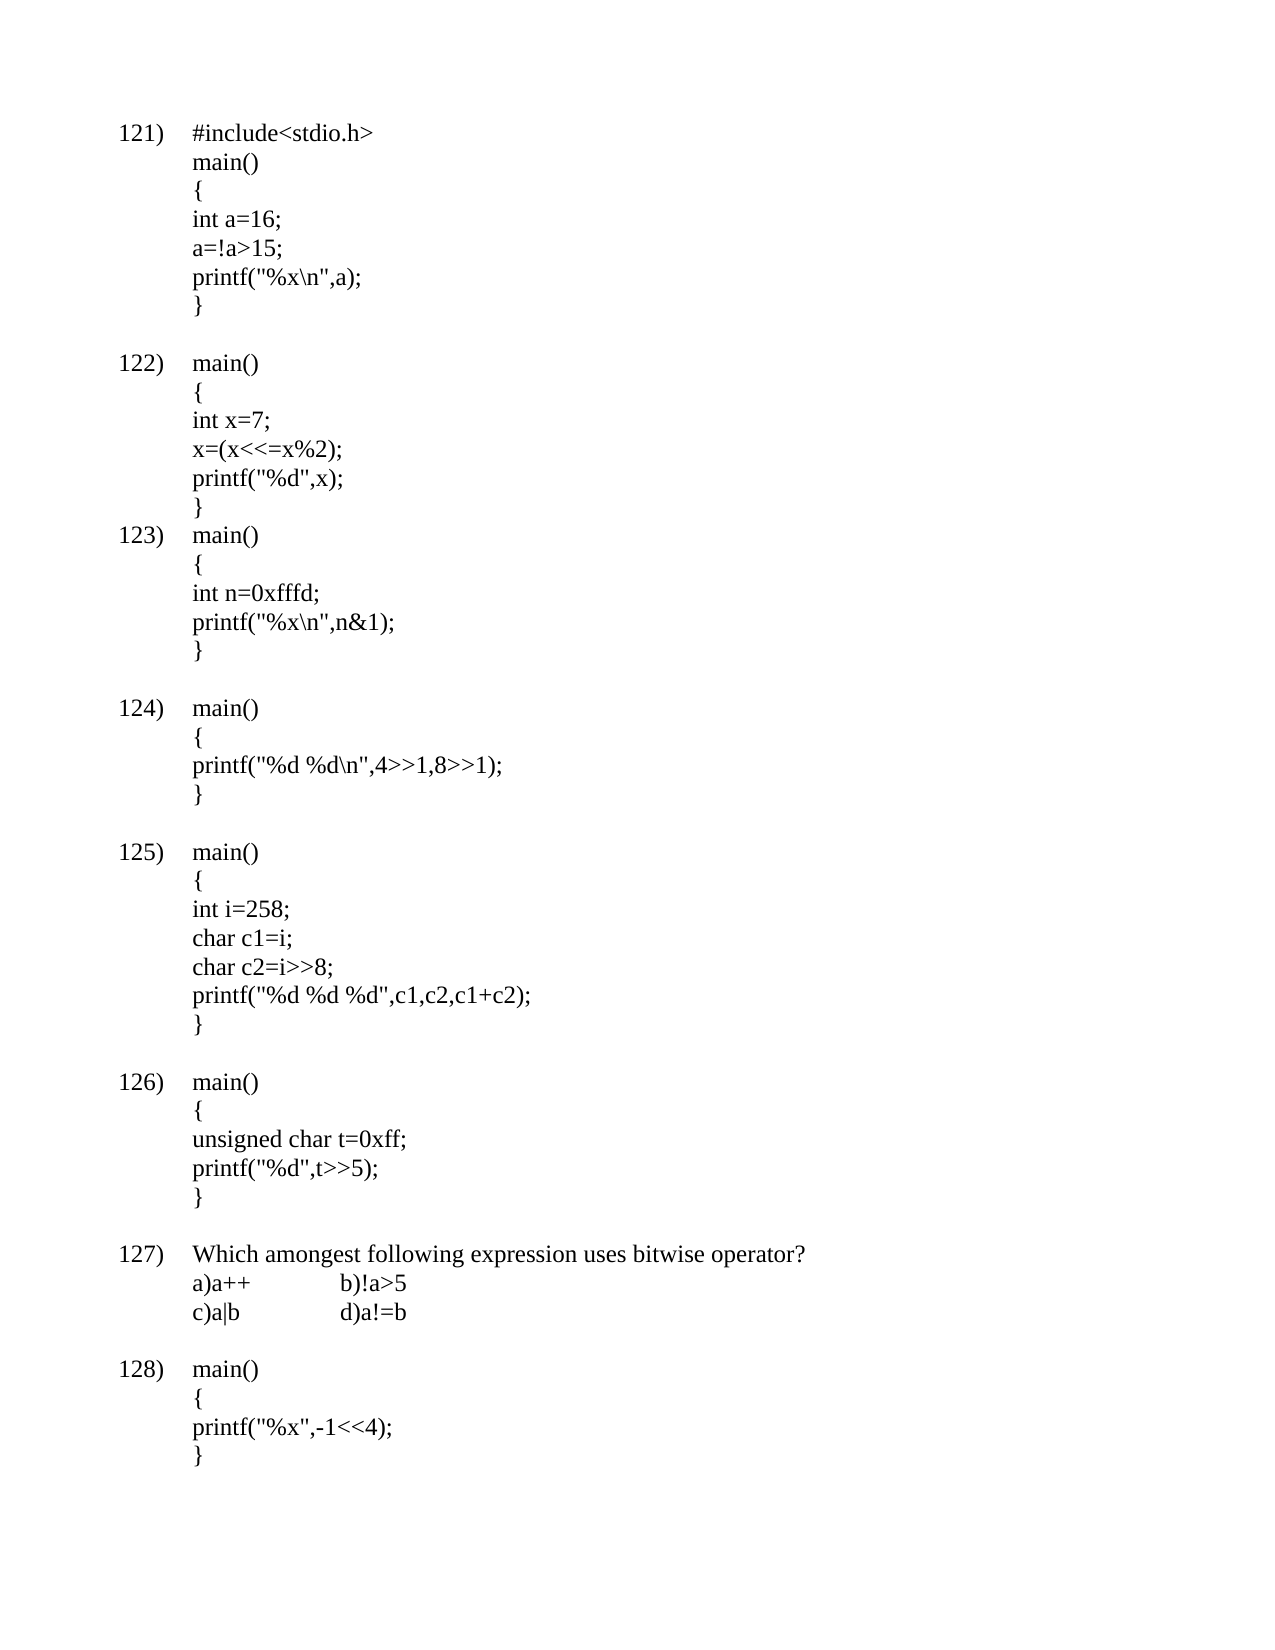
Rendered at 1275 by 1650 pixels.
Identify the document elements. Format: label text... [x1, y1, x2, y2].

text x=(x<<=x%2); [118, 434, 1157, 463]
text printf("%x",-1<<4); [118, 1412, 1157, 1441]
text 122) main() [118, 348, 1157, 377]
text { [118, 1096, 1157, 1124]
text } [118, 1009, 1157, 1038]
text 121) #include<stdio.h> [118, 118, 1157, 147]
text } [118, 291, 1157, 319]
text c)a|b d)a!=b [118, 1297, 1157, 1326]
text main() [118, 147, 1157, 176]
text } [118, 779, 1157, 808]
text { [118, 176, 1157, 204]
text { [118, 866, 1157, 894]
text } [118, 1182, 1157, 1211]
text a=!a>15; [118, 233, 1157, 262]
text printf("%d %d %d",c1,c2,c1+c2); [118, 981, 1157, 1009]
text 123) main() [118, 521, 1157, 549]
text { [118, 549, 1157, 578]
text char c2=i>>8; [118, 952, 1157, 981]
text 128) main() [118, 1354, 1157, 1383]
text 126) main() [118, 1067, 1157, 1096]
text int a=16; [118, 204, 1157, 233]
text int n=0xfffd; [118, 578, 1157, 607]
text printf("%x\n",n&1); [118, 607, 1157, 636]
text int x=7; [118, 406, 1157, 434]
text char c1=i; [118, 923, 1157, 952]
text printf("%x\n",a); [118, 262, 1157, 291]
text { [118, 377, 1157, 406]
text printf("%d",t>>5); [118, 1153, 1157, 1182]
text a)a++ b)!a>5 [118, 1268, 1157, 1297]
text 127) Which amongest following expression uses bitwise operator? [118, 1239, 1157, 1268]
text { [118, 1383, 1157, 1412]
text printf("%d",x); [118, 463, 1157, 492]
text int i=258; [118, 894, 1157, 923]
text { [118, 722, 1157, 751]
text } [118, 636, 1157, 664]
text } [118, 492, 1157, 521]
text 125) main() [118, 837, 1157, 866]
text } [118, 1441, 1157, 1469]
text unsigned char t=0xff; [118, 1124, 1157, 1153]
text printf("%d %d\n",4>>1,8>>1); [118, 751, 1157, 779]
text 124) main() [118, 693, 1157, 722]
